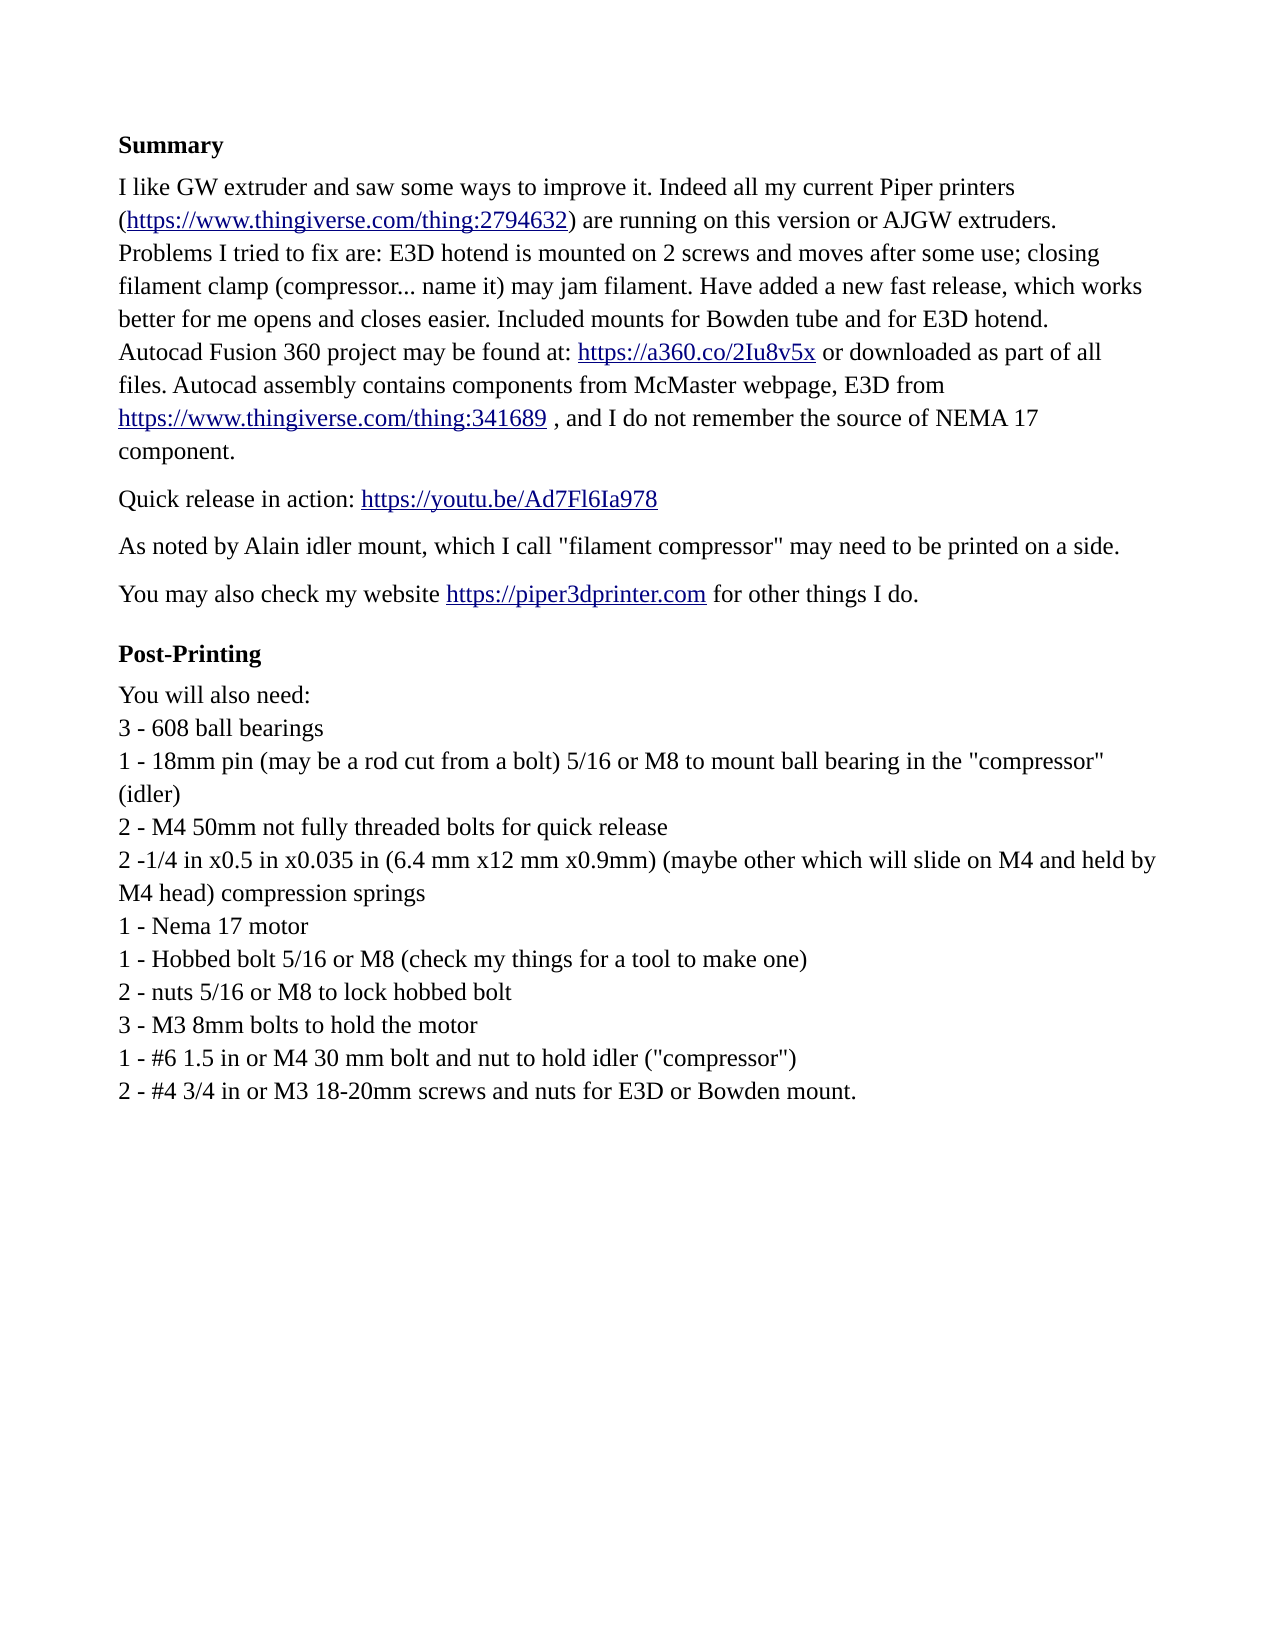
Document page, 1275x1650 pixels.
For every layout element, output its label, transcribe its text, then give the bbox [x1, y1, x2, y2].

subtitle Post-Printing [118, 639, 1157, 668]
text I like GW extruder and saw some ways to improve it. Indeed all my current Piper printers (https://www.thingiverse.com/thing:2794632) are running on this version or AJGW extruders. Problems I tried to fix are: E3D hotend is mounted on 2 screws and moves after some use; closing filament clamp (compressor... name it) may jam filament. Have added a new fast release, which works better for me opens and closes easier. Included mounts for Bowden tube and for E3D hotend. Autocad Fusion 360 project may be found at: https://a360.co/2Iu8v5x or downloaded as part of all files. Autocad assembly contains components from McMaster webpage, E3D from https://www.thingiverse.com/thing:341689 , and I do not remember the source of NEMA 17 component. [118, 172, 1157, 465]
text Quick release in action: https://youtu.be/Ad7Fl6Ia978 [118, 484, 1157, 512]
text You may also check my website https://piper3dprinter.com for other things I do. [118, 579, 1157, 608]
text As noted by Alain idler mount, which I call "filament compressor" may need to be printed on a side. [118, 531, 1157, 560]
text You will also need: 3 - 608 ball bearings 1 - 18mm pin (may be a rod cut from a bolt) 5/16 or M8 to mount ball bearing in the "compressor" (idler) 2 - M4 50mm not fully threaded bolts for quick release 2 -1/4 in x0.5 in x0.035 in (6.4 mm x12 mm x0.9mm) (maybe other which will slide on M4 and held by M4 head) compression springs 1 - Nema 17 motor 1 - Hobbed bolt 5/16 or M8 (check my things for a tool to make one) 2 - nuts 5/16 or M8 to lock hobbed bolt 3 - M3 8mm bolts to hold the motor 1 - #6 1.5 in or M4 30 mm bolt and nut to hold idler ("compressor") 2 - #4 3/4 in or M3 18-20mm screws and nuts for E3D or Bowden mount. [118, 680, 1157, 1105]
subtitle Summary [118, 131, 1157, 159]
